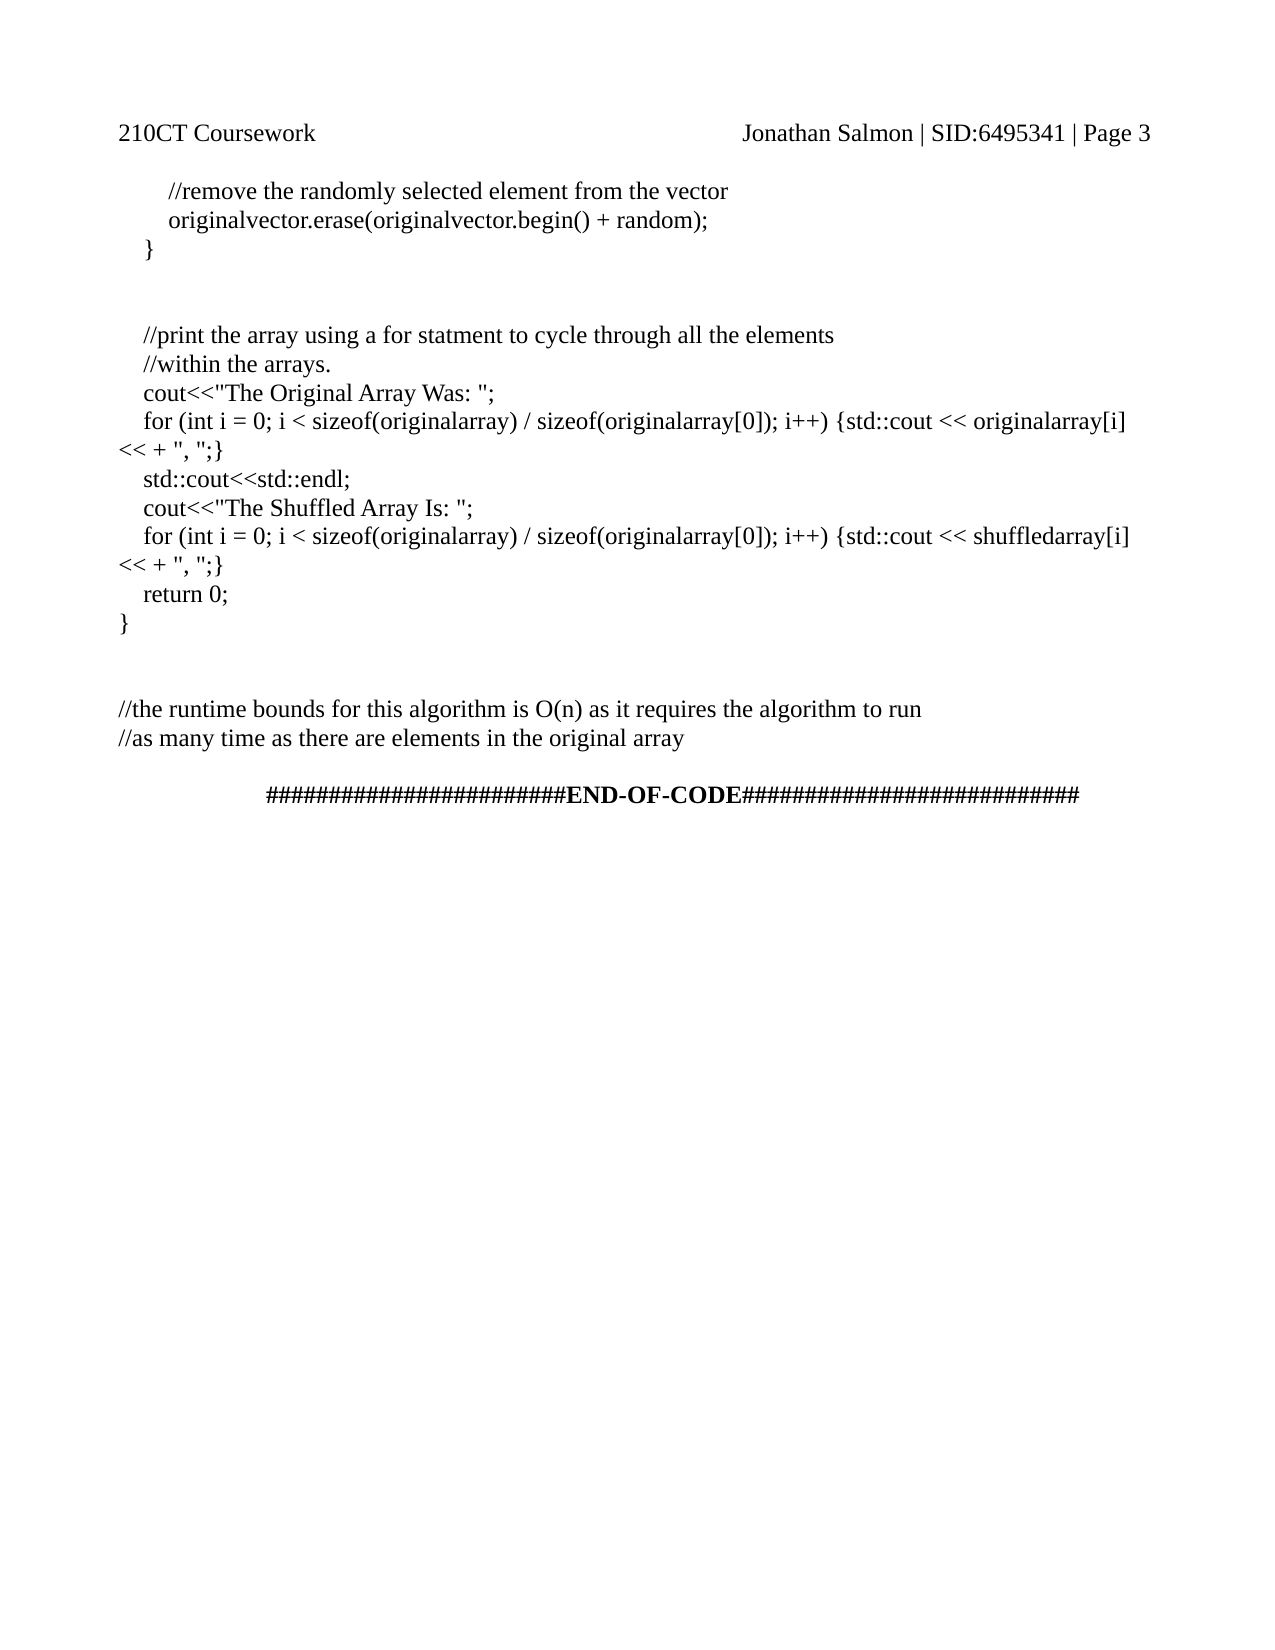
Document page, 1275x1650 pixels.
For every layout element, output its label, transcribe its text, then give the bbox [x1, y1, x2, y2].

text for (int i = 0; i < sizeof(originalarray) / sizeof(originalarray[0]); i++) {std::cout << shuffledarray[i] << + ", ";} [118, 521, 1157, 579]
text //the runtime bounds for this algorithm is O(n) as it requires the algorithm to run [118, 694, 1157, 723]
text ########################END-OF-CODE########################### [118, 780, 1157, 809]
text cout<<"The Original Array Was: "; [118, 378, 1157, 406]
text for (int i = 0; i < sizeof(originalarray) / sizeof(originalarray[0]); i++) {std::cout << originalarray[i] << + ", ";} [118, 406, 1157, 464]
text //print the array using a for statment to cycle through all the elements [118, 320, 1157, 349]
text cout<<"The Shuffled Array Is: "; [118, 493, 1157, 521]
text return 0; [118, 579, 1157, 608]
text //within the arrays. [118, 349, 1157, 378]
text } [118, 234, 1157, 263]
text } [118, 608, 1157, 636]
text std::cout<<std::endl; [118, 464, 1157, 493]
text originalvector.erase(originalvector.begin() + random); [118, 205, 1157, 234]
text //remove the randomly selected element from the vector [118, 176, 1157, 205]
text //as many time as there are elements in the original array [118, 723, 1157, 751]
